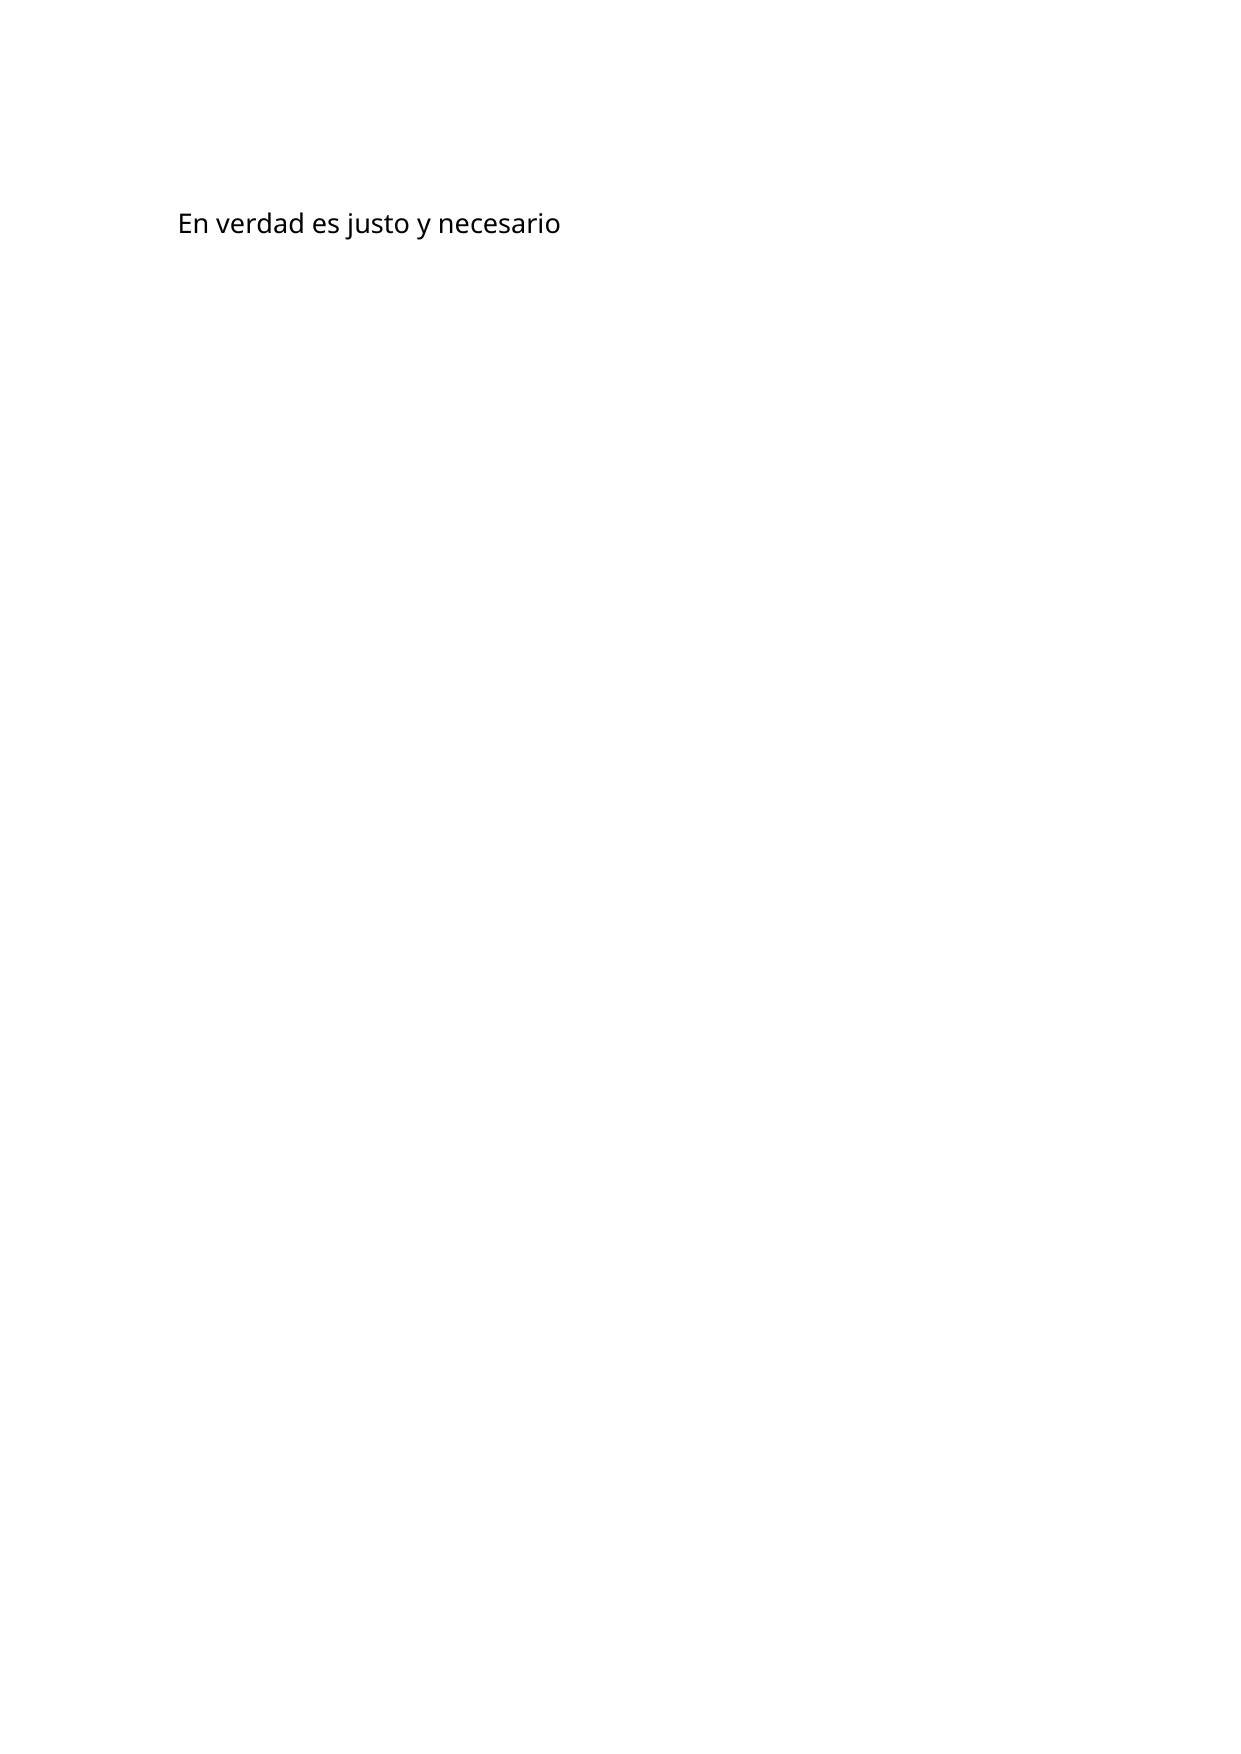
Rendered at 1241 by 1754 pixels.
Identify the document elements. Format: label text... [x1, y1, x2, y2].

text En verdad es justo y necesario [177, 204, 1063, 241]
